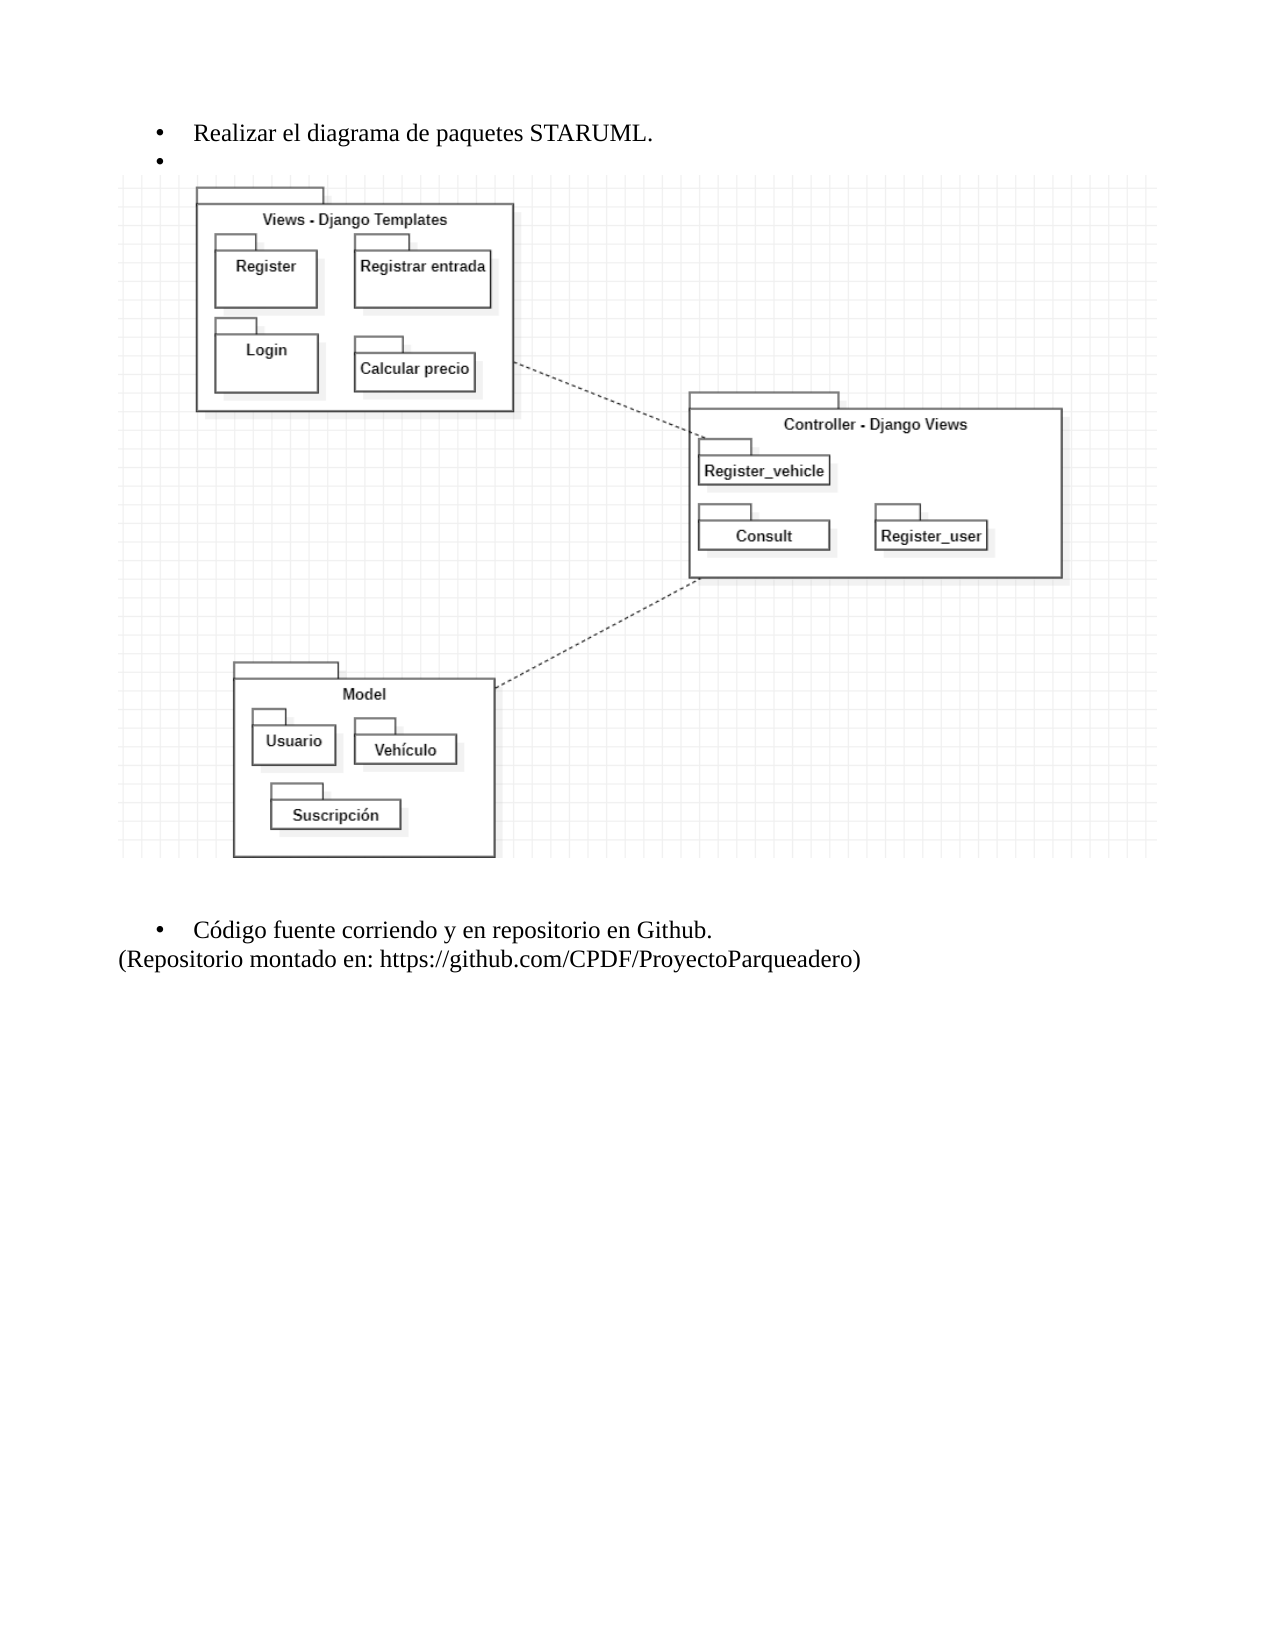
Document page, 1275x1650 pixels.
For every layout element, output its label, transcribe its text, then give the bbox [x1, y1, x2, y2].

list Código fuente corriendo y en repositorio en Github. [156, 915, 1157, 944]
text (Repositorio montado en: https://github.com/CPDF/ProyectoParqueadero) [118, 944, 1157, 973]
picture [118, 175, 1157, 858]
list Realizar el diagrama de paquetes STARUML. [156, 118, 1157, 147]
